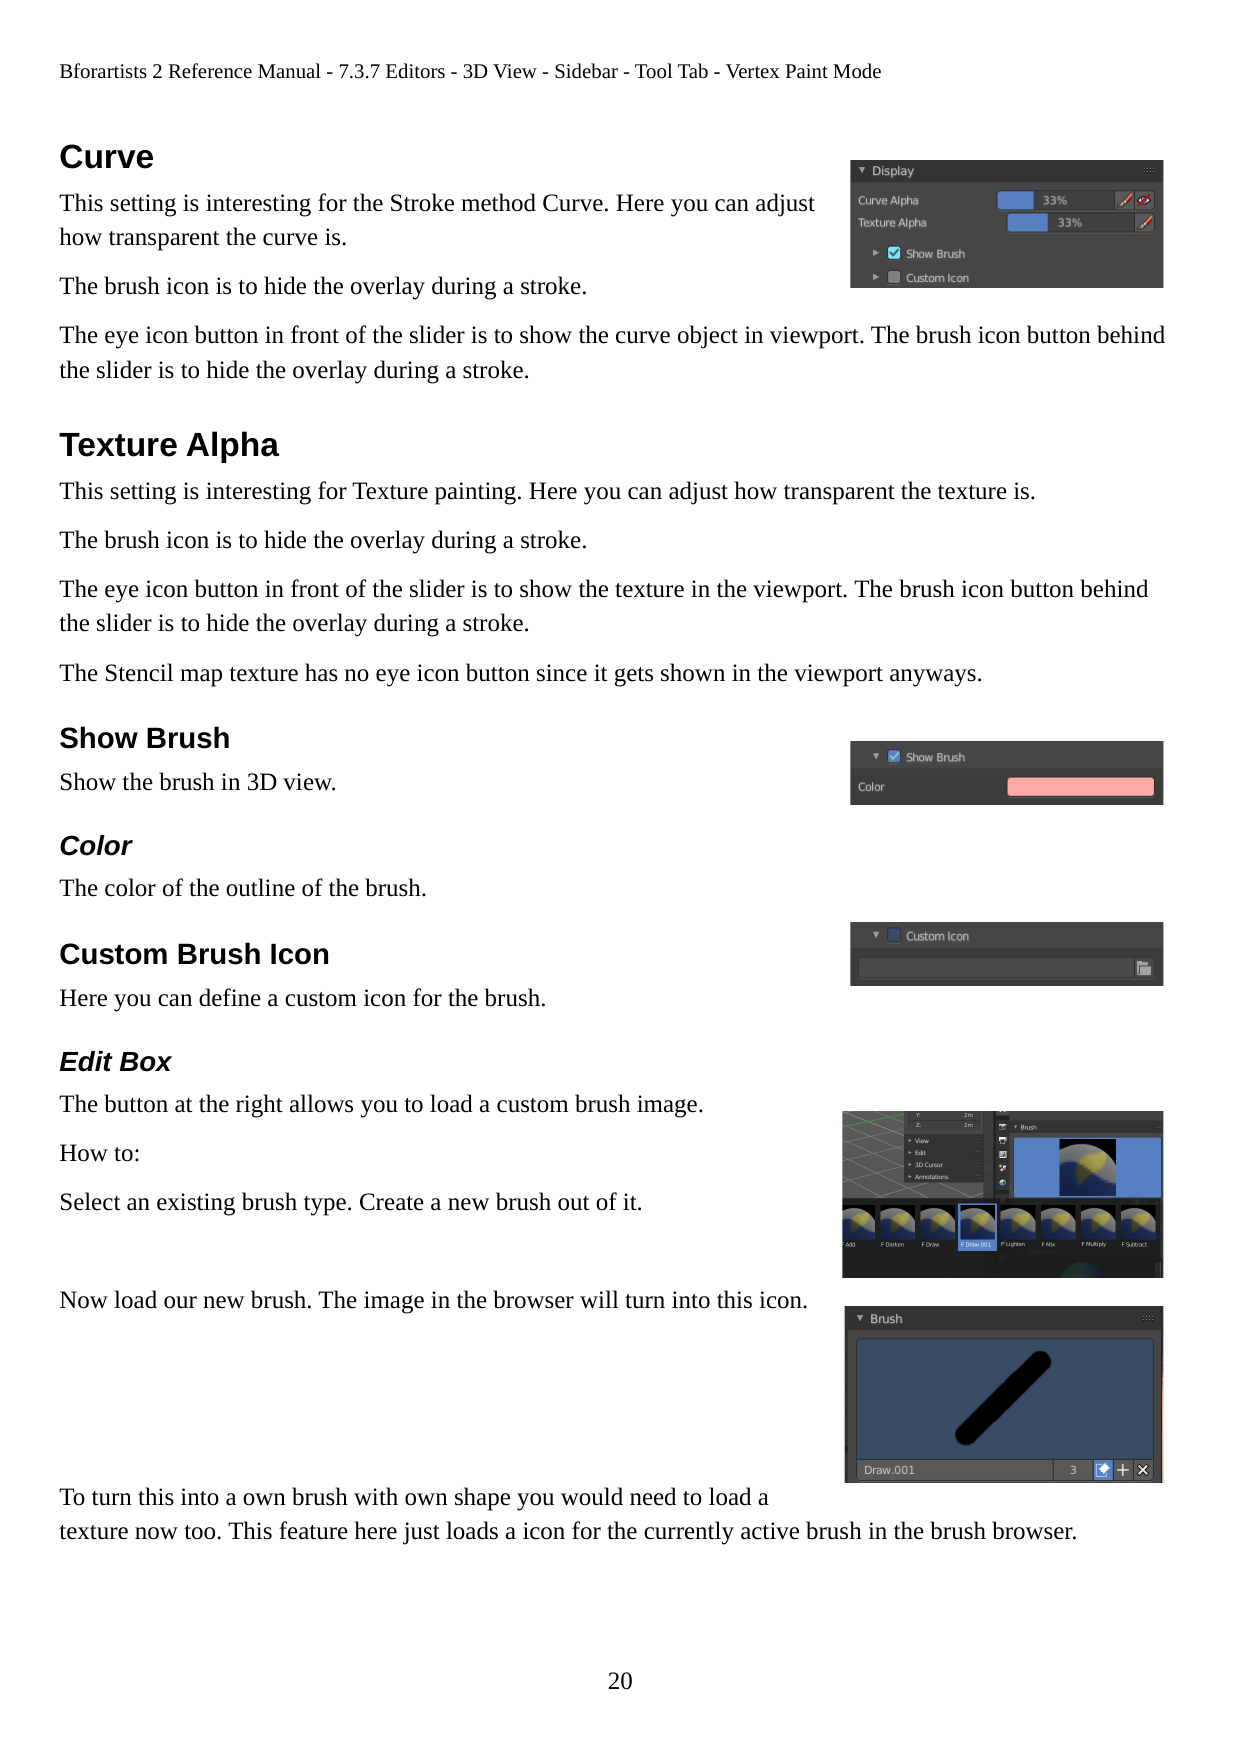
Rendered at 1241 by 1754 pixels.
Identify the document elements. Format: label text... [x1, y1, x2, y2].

text Now load our new brush. The image in the browser will turn into this icon. [59, 1286, 1181, 1314]
text The eye icon button in front of the slider is to show the curve object in viewport. The brush icon button behind the slider is to hide the overlay during a stroke. [59, 320, 1181, 384]
text The eye icon button in front of the slider is to show the texture in the viewport. The brush icon button behind the slider is to hide the overlay during a stroke. [59, 574, 1181, 637]
text Here you can define a custom icon for the brush. [59, 983, 1181, 1012]
subtitle Texture Alpha [59, 425, 1181, 463]
text Show the brush in 3D view. [59, 767, 850, 796]
subtitle Custom Brush Icon [59, 937, 850, 971]
picture [844, 1306, 1164, 1483]
text How to: [59, 1138, 842, 1167]
text The Stencil map texture has no eye icon button since it gets shown in the viewport anyways. [59, 658, 1181, 686]
subtitle Color [59, 829, 1181, 861]
text This setting is interesting for Texture painting. Here you can adjust how transparent the texture is. [59, 476, 1181, 505]
picture [850, 922, 1164, 986]
text Select an existing brush type. Create a new brush out of it. [59, 1187, 842, 1216]
text The button at the right allows you to load a custom brush image. [59, 1089, 1181, 1118]
subtitle [1164, 937, 1181, 971]
text To turn this into a own brush with own shape you would need to load a texture now too. This feature here just loads a icon for the currently active brush in the brush browser. [59, 1482, 1181, 1545]
text The color of the outline of the brush. [59, 873, 1181, 902]
picture [850, 160, 1164, 288]
picture [842, 1111, 1164, 1278]
subtitle Show Brush [59, 721, 1181, 755]
text [1164, 1138, 1181, 1167]
picture [850, 741, 1164, 805]
text This setting is interesting for the Stroke method Curve. Here you can adjust how transparent the curve is. [59, 188, 850, 251]
subtitle Curve [59, 137, 1181, 175]
subtitle Edit Box [59, 1045, 1181, 1077]
text The brush icon is to hide the overlay during a stroke. [59, 525, 1181, 554]
text The brush icon is to hide the overlay during a stroke. [59, 271, 1181, 300]
